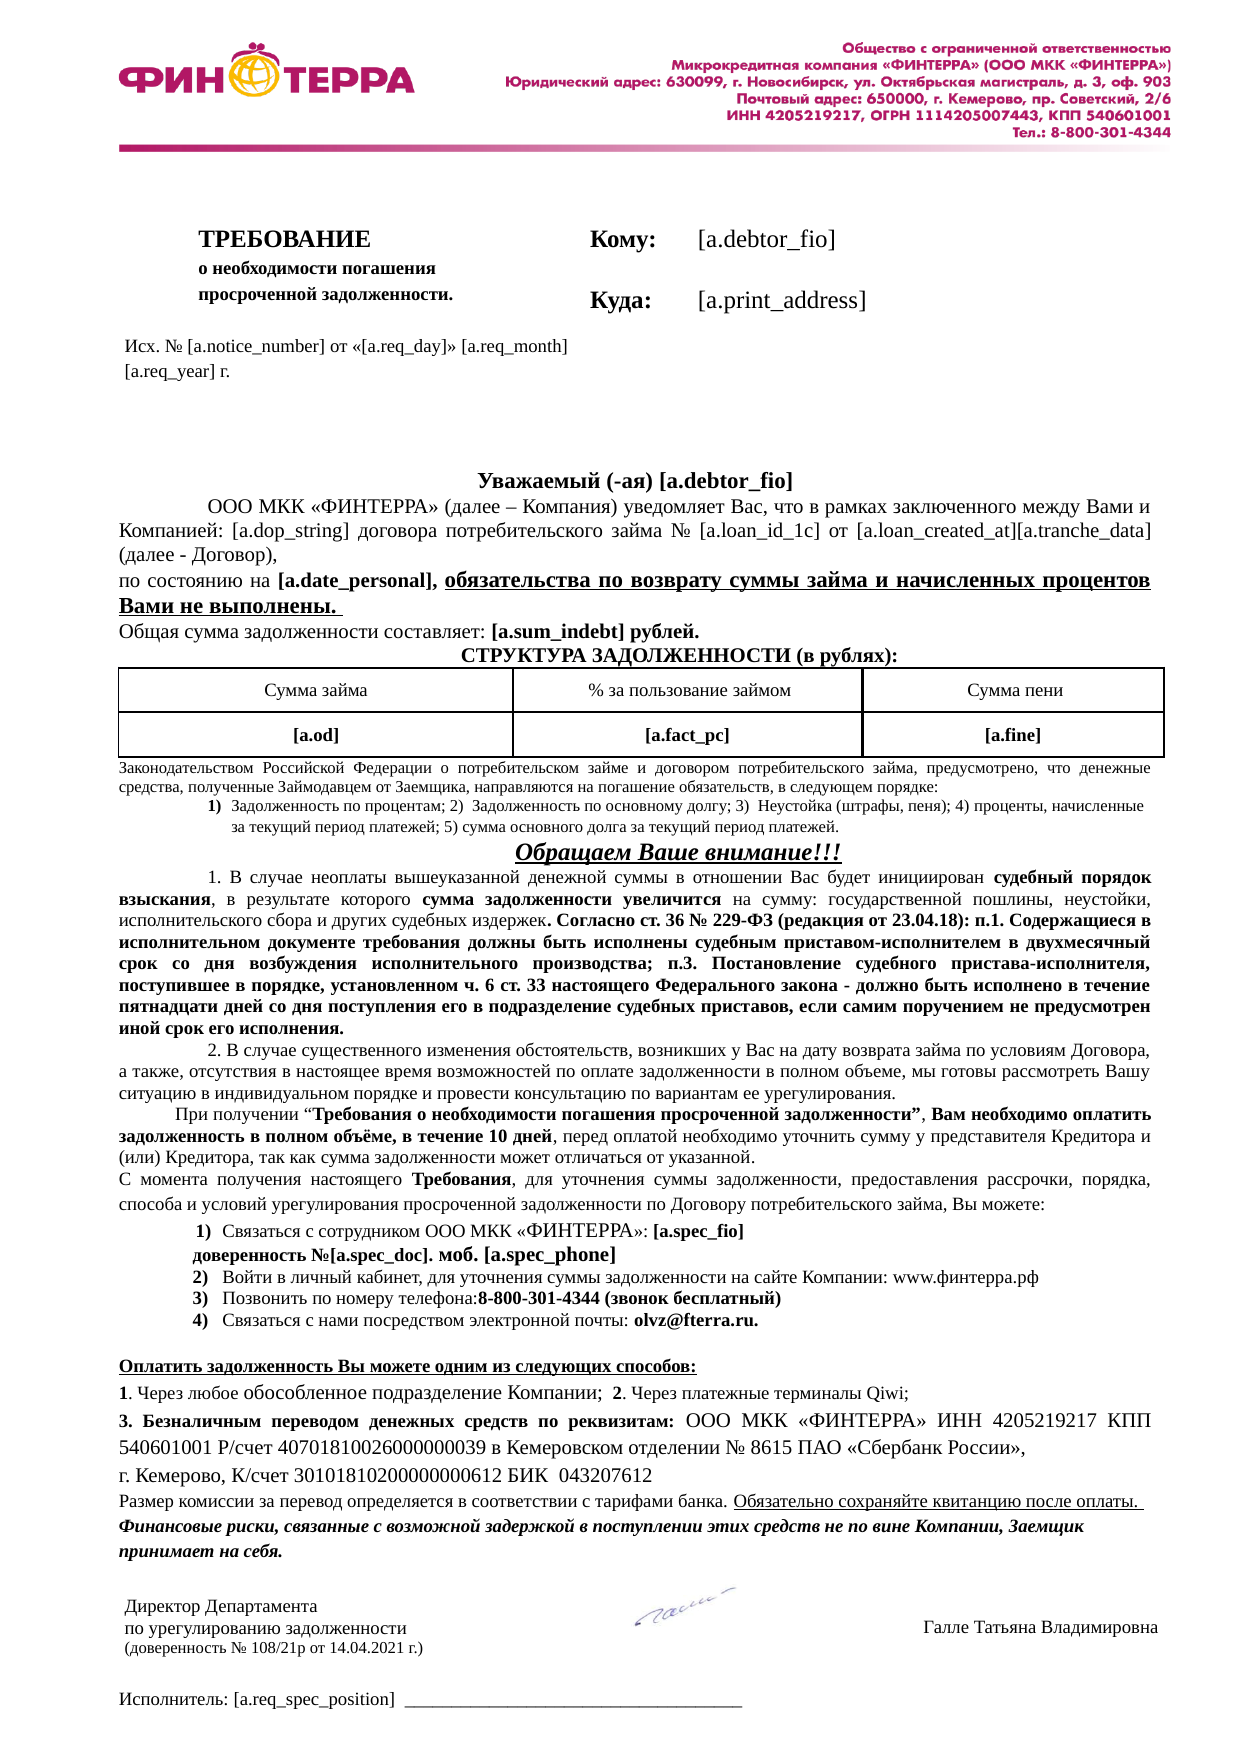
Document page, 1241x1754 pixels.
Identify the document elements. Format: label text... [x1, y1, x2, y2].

text Исполнитель: [a.req_spec_position] ____________________________________ [118, 1688, 1152, 1709]
text СТРУКТУРА ЗАДОЛЖЕННОСТИ (в рублях): [118, 643, 1152, 667]
text Обращаем Ваше внимание!!! [118, 837, 1152, 866]
table_cell [a.fact_pc] [514, 713, 861, 756]
text Уважаемый (-ая) [a.debtor_fio] [118, 467, 1152, 494]
table_header Кому: [584, 218, 692, 279]
text 1. Через любое обособленное подразделение Компании; 2. Через платежные терминалы Qiwi; [118, 1380, 1152, 1404]
text С момента получения настоящего Требования, для уточнения суммы задолженности, предоставления рассрочки, порядка, способа и условий урегулирования просроченной задолженности по Договору потребительского займа, Вы можете: [118, 1168, 1152, 1214]
text Размер комиссии за перевод определяется в соответствии с тарифами банка. Обязательно сохраняйте квитанцию после оплаты. Финансовые риски, связанные с возможной задержкой в поступлении этих средств не по вине Компании, Заемщик принимает на себя. [118, 1490, 1152, 1561]
table_header [570, 1590, 807, 1663]
text 3. Безналичным переводом денежных средств по реквизитам: ООО МКК «ФИНТЕРРА» ИНН 4205219217 КПП 540601001 Р/счет 40701810026000000039 в Кемеровском отделении № 8615 ПАО «Сбербанк России», [118, 1407, 1152, 1459]
text 2. В случае существенного изменения обстоятельств, возникших у Вас на дату возврата займа по условиям Договора, а также, отсутствия в настоящее время возможностей по оплате задолженности в полном объеме, мы готовы рассмотреть Вашу ситуацию в индивидуальном порядке и провести консультацию по вариантам ее урегулирования. [118, 1038, 1152, 1103]
table_cell [a.od] [119, 713, 512, 756]
table_header Галле Татьяна Владимировна [807, 1590, 1164, 1663]
picture [627, 1578, 745, 1634]
text Общая сумма задолженности составляет: [a.sum_indebt] рублей. [118, 618, 1152, 643]
list Связаться с сотрудником ООО МКК «ФИНТЕРРА»: [a.spec_fio] [195, 1217, 1152, 1242]
text 1. В случае неоплаты вышеуказанной денежной суммы в отношении Вас будет инициирован судебный порядок взыскания, в результате которого сумма задолженности увеличится на сумму: государственной пошлины, неустойки, исполнительского сбора и других судебных издержек. Согласно ст. 36 № 229-ФЗ (редакция от 23.04.18): п.1. Содержащиеся в исполнительном документе требования должны быть исполнены судебным приставом-исполнителем в двухмесячный срок со дня возбуждения исполнительного производства; п.3. Постановление судебного пристава-исполнителя, поступившее в порядке, установленном ч. 6 ст. 33 настоящего Федерального закона - должно быть исполнено в течение пятнадцати дней со дня поступления его в подразделение судебных приставов, если самим поручением не предусмотрен иной срок его исполнения. [118, 866, 1152, 1038]
text При получении “Требования о необходимости погашения просроченной задолженности”, Вам необходимо оплатить задолженность в полном объёме, в течение 10 дней, перед оплатой необходимо уточнить сумму у представителя Кредитора и (или) Кредитора, так как сумма задолженности может отличаться от указанной. [118, 1103, 1152, 1168]
table_header [1058, 218, 1169, 441]
table_header ТРЕБОВАНИЕ о необходимости погашения просроченной задолженности. Исх. № [a.notice_number] от «[a.req_day]» [a.req_month] [a.req_year] г. [119, 218, 584, 441]
table_cell Куда: [584, 279, 692, 441]
table_header Сумма пени [864, 669, 1163, 711]
table_cell [a.print_address] [692, 279, 1058, 441]
list Войти в личный кабинет, для уточнения суммы задолженности на сайте Компании: www.финтерра.рф [163, 1266, 1152, 1287]
text Законодательством Российской Федерации о потребительском займе и договором потребительского займа, предусмотрено, что денежные средства, полученные Займодавцем от Заемщика, направляются на погашение обязательств, в следующем порядке: [118, 758, 1152, 796]
text ООО МКК «ФИНТЕРРА» (далее – Компания) уведомляет Вас, что в рамках заключенного между Вами и Компанией: [a.dop_string] договора потребительского займа № [a.loan_id_1c] от [a.loan_created_at][a.tranche_data] (далее - Договор), [118, 494, 1152, 566]
table_header Директор Департамента по урегулированию задолженности (доверенность № 108/21р от 14.04.2021 г.) [119, 1590, 570, 1663]
table_header [a.debtor_fio] [692, 218, 1058, 279]
text доверенность №[a.spec_doc]. моб. [a.spec_phone] [192, 1242, 1152, 1266]
table_header Сумма займа [119, 669, 512, 711]
picture [118, 42, 1171, 152]
table_cell [a.fine] [864, 713, 1163, 756]
table_header % за пользование займом [514, 669, 861, 711]
text г. Кемерово, К/счет 30101810200000000612 БИК 043207612 [118, 1463, 1152, 1487]
list Задолженность по процентам; 2) Задолженность по основному долгу; 3) Неустойка (штрафы, пеня); 4) проценты, начисленные за текущий период платежей; 5) сумма основного долга за текущий период платежей. [207, 796, 1152, 836]
list Связаться с нами посредством электронной почты: olvz@fterra.ru. [192, 1309, 1152, 1330]
text по состоянию на [a.date_personal], обязательства по возврату суммы займа и начисленных процентов Вами не выполнены. [118, 566, 1152, 618]
text Оплатить задолженность Вы можете одним из следующих способов: [118, 1355, 1152, 1377]
list Позвонить по номеру телефона:8-800-301-4344 (звонок бесплатный) [192, 1287, 1152, 1309]
